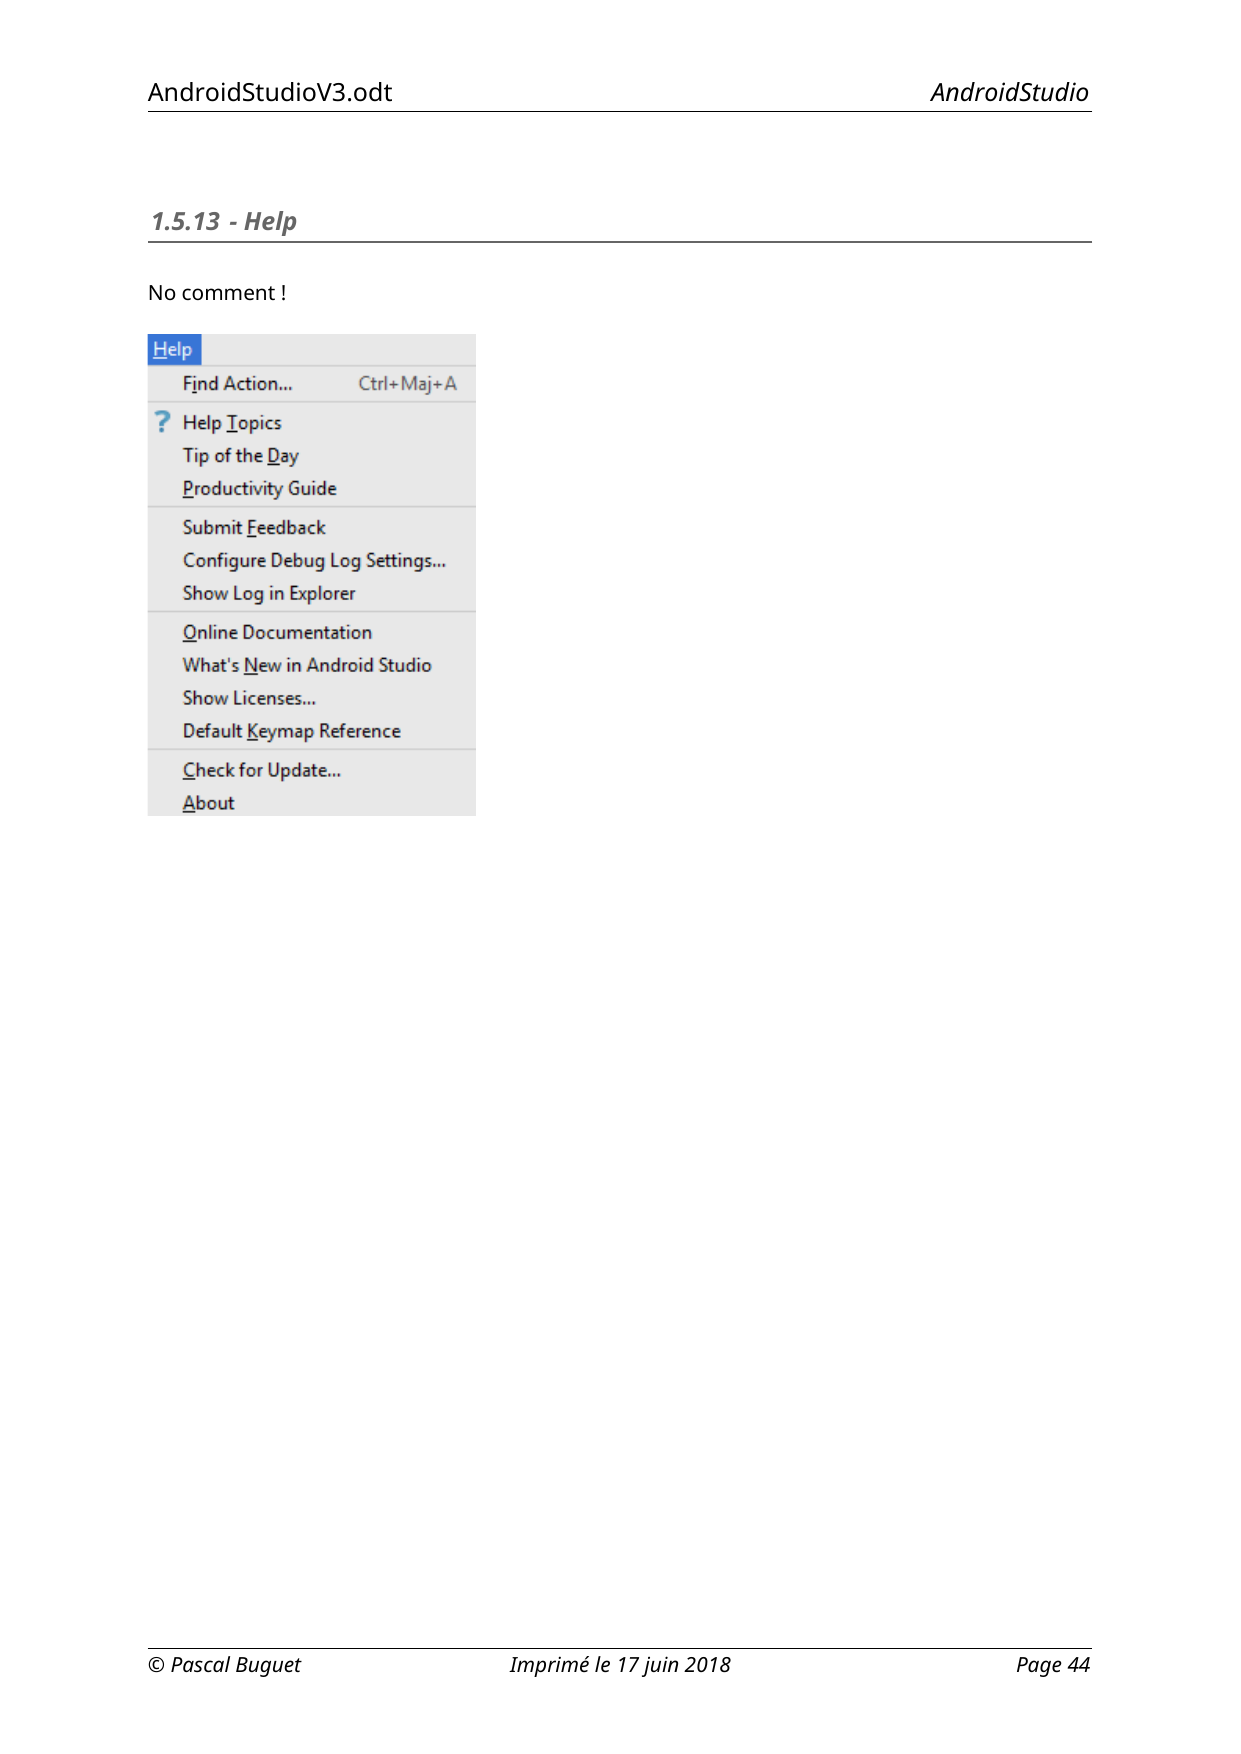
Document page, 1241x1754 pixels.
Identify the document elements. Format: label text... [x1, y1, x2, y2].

subtitle - Help [148, 201, 1092, 241]
picture [147, 334, 476, 816]
text No comment ! [148, 278, 1092, 306]
